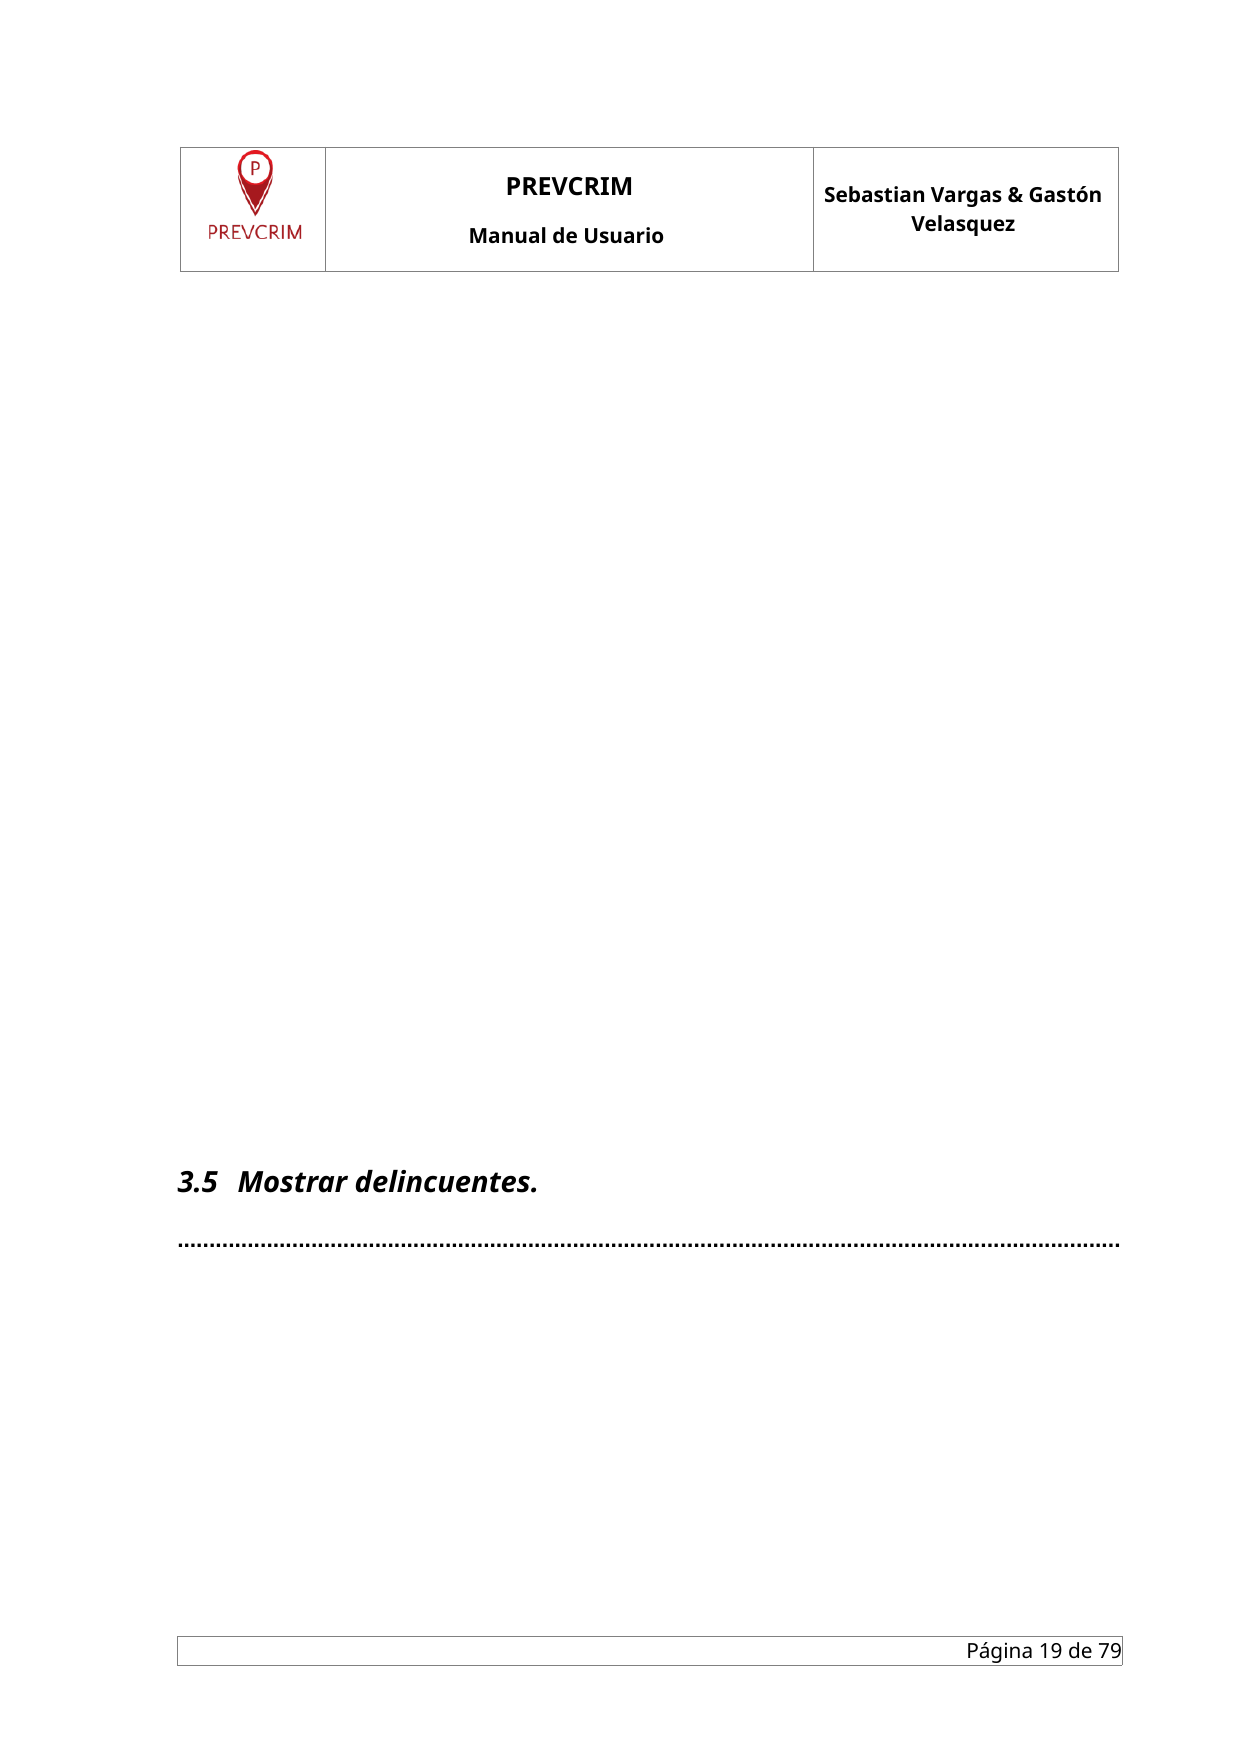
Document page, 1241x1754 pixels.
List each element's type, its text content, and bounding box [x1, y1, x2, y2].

subtitle Mostrar delincuentes. [177, 1162, 1122, 1201]
